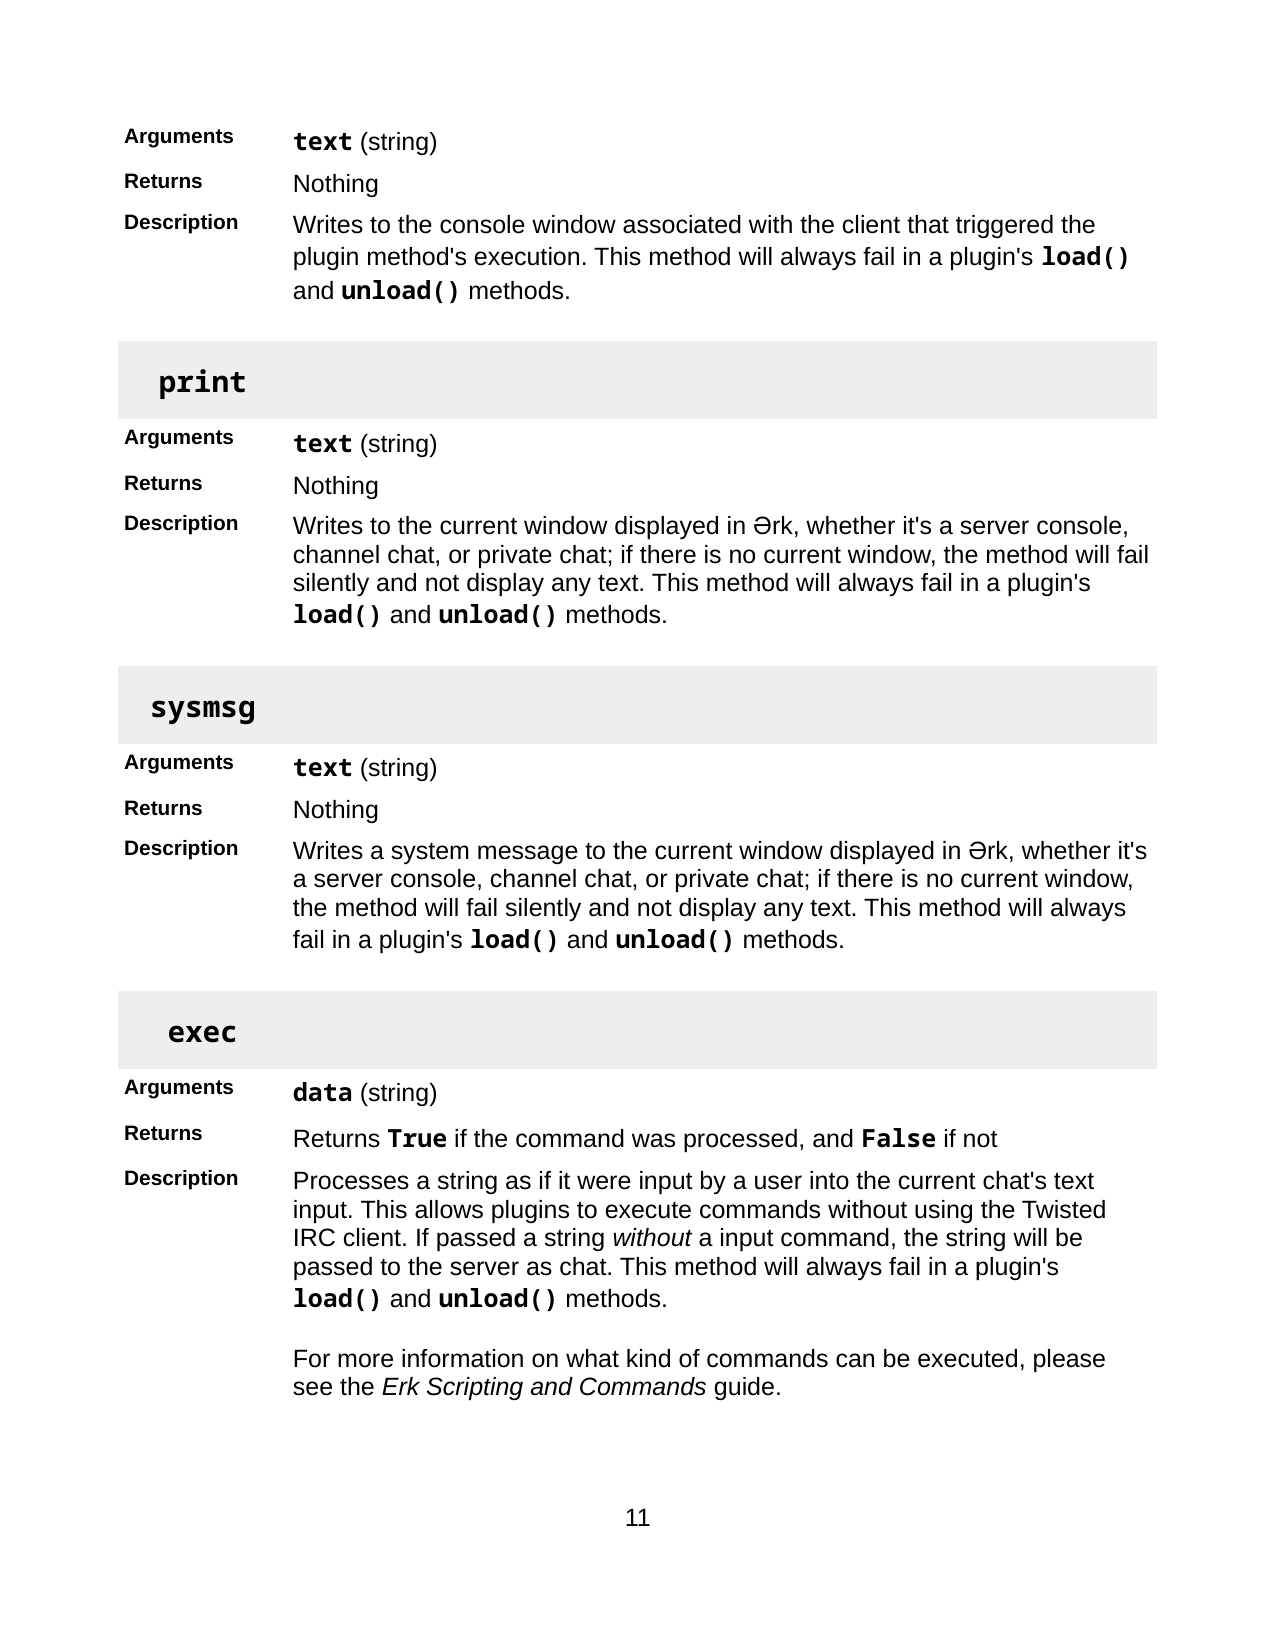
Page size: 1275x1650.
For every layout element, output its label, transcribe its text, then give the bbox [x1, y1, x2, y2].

table_cell Arguments [118, 118, 287, 164]
table_cell Nothing [287, 164, 1157, 204]
table_cell text (string) [287, 744, 1157, 790]
table_header sysmsg [118, 666, 287, 744]
table_cell Description [118, 505, 287, 637]
table_cell Returns [118, 164, 287, 204]
table_cell Nothing [287, 465, 1157, 505]
table_cell Returns [118, 465, 287, 505]
table_cell Returns [118, 1115, 287, 1160]
table_cell text (string) [287, 118, 1157, 164]
table_cell Arguments [118, 1069, 287, 1114]
table_header exec [118, 991, 287, 1069]
table_cell Processes a string as if it were input by a user into the current chat's text input. This allows plugins to execute commands without using the Twisted IRC client. If passed a string without a input command, the string will be passed to the server as chat. This method will always fail in a plugin's load() and unload() methods. For more information on what kind of commands can be executed, please see the Erk Scripting and Commands guide. [287, 1160, 1157, 1407]
table_cell Writes to the current window displayed in Ərk, whether it's a server console, channel chat, or private chat; if there is no current window, the method will fail silently and not display any text. This method will always fail in a plugin's load() and unload() methods. [287, 505, 1157, 637]
table_cell Nothing [287, 790, 1157, 830]
table_cell data (string) [287, 1069, 1157, 1114]
table_cell Returns [118, 790, 287, 830]
table_header print [118, 341, 287, 419]
table_cell Writes to the console window associated with the client that triggered the plugin method's execution. This method will always fail in a plugin's load() and unload() methods. [287, 204, 1157, 312]
table_cell Description [118, 1160, 287, 1407]
table_cell Arguments [118, 420, 287, 465]
table_cell Arguments [118, 744, 287, 790]
table_header [287, 666, 1157, 744]
table_cell Returns True if the command was processed, and False if not [287, 1115, 1157, 1160]
table_header [287, 991, 1157, 1069]
table_cell Description [118, 204, 287, 312]
table_cell Writes a system message to the current window displayed in Ərk, whether it's a server console, channel chat, or private chat; if there is no current window, the method will fail silently and not display any text. This method will always fail in a plugin's load() and unload() methods. [287, 830, 1157, 962]
table_header [287, 341, 1157, 419]
table_cell Description [118, 830, 287, 962]
table_cell text (string) [287, 420, 1157, 465]
